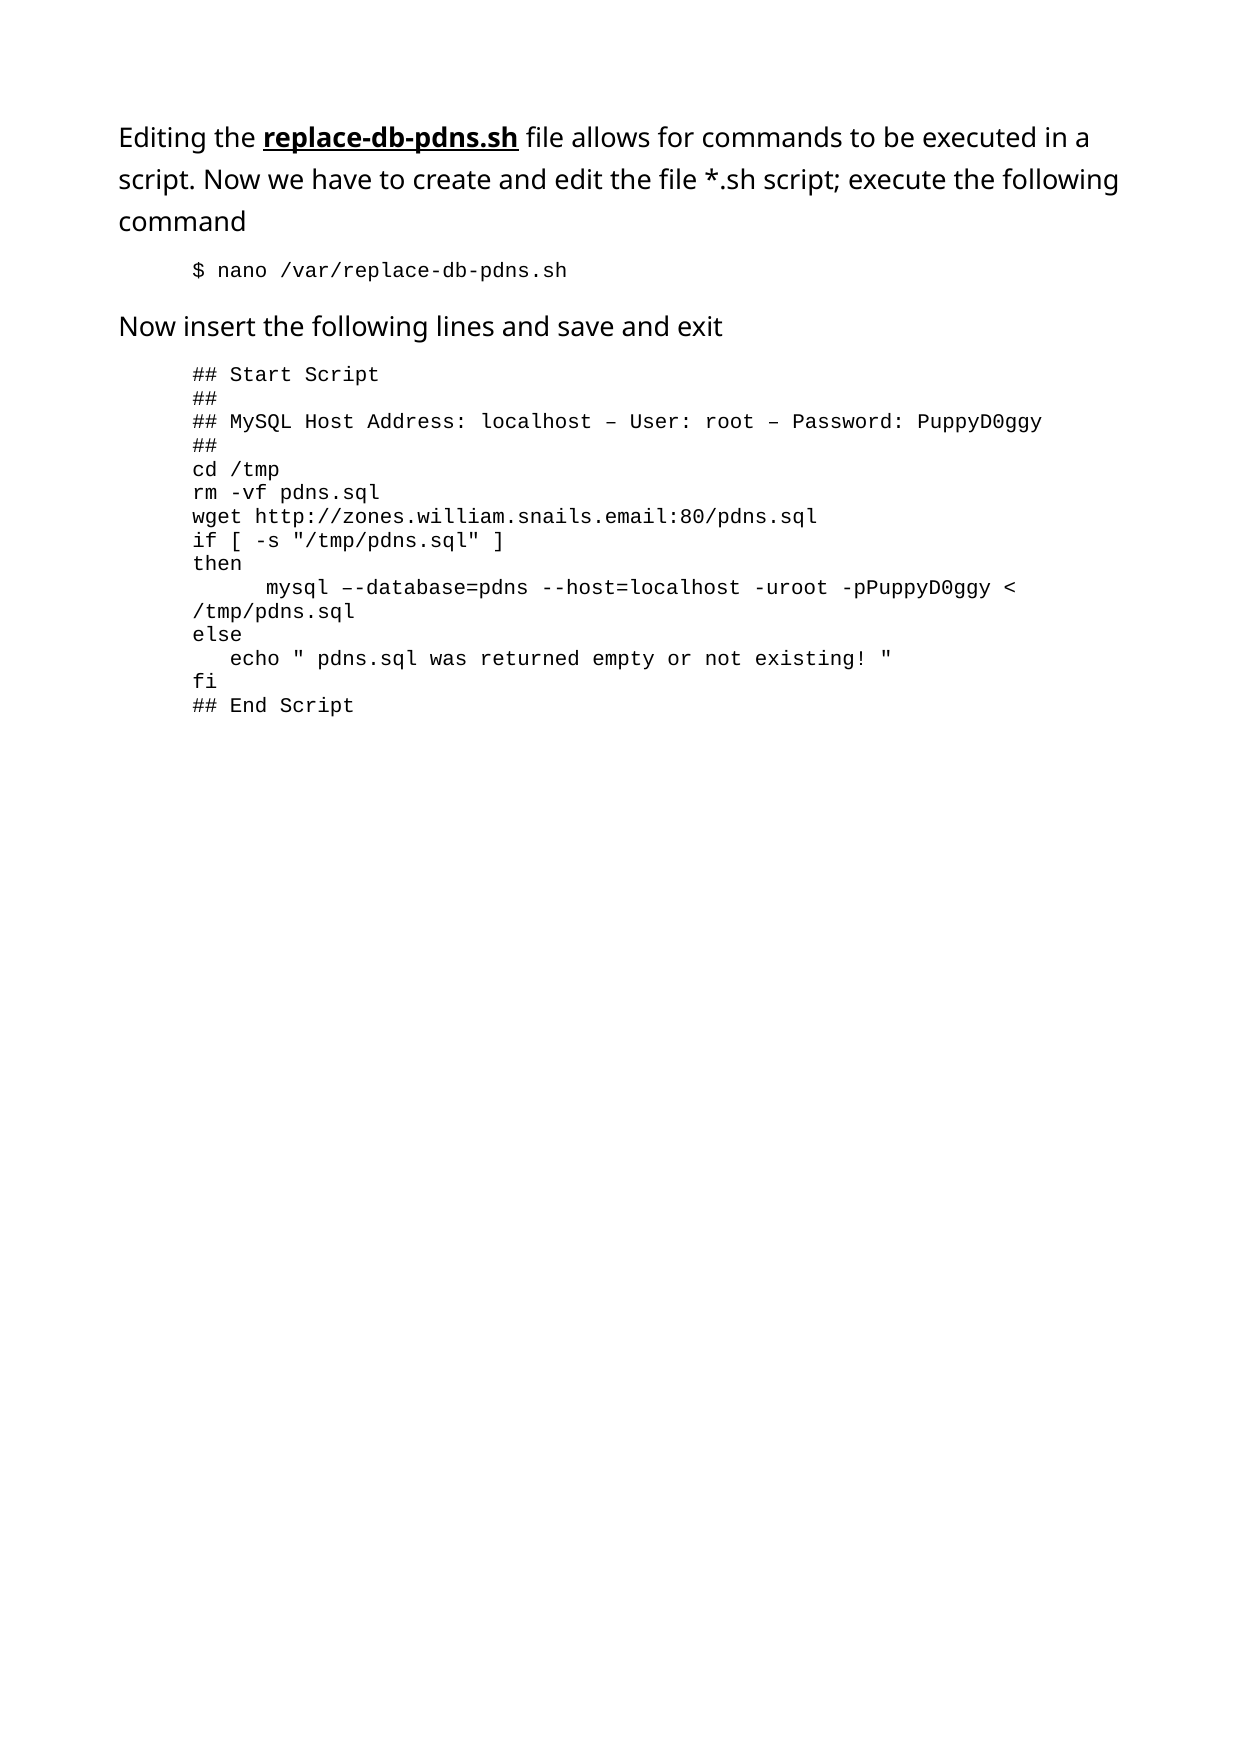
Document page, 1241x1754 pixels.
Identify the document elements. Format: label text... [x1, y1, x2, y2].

text cd /tmp [192, 459, 1122, 482]
text $ nano /var/replace-db-pdns.sh [192, 260, 1122, 283]
text then [192, 553, 1122, 577]
text if [ -s "/tmp/pdns.sql" ] [192, 530, 1122, 553]
text fi [192, 672, 1122, 695]
text ## End Script [192, 695, 1122, 719]
text Editing the replace-db-pdns.sh file allows for commands to be executed in a script. Now we have to create and edit the file *.sh script; execute the following command [118, 118, 1122, 240]
text ## Start Script [192, 364, 1122, 388]
text rm -vf pdns.sql [192, 482, 1122, 506]
text else [192, 624, 1122, 648]
text mysql –-database=pdns --host=localhost -uroot -pPuppyD0ggy < /tmp/pdns.sql [192, 577, 1122, 624]
text Now insert the following lines and save and exit [118, 307, 1122, 344]
text wget http://zones.william.snails.email:80/pdns.sql [192, 506, 1122, 530]
text ## [192, 435, 1122, 459]
text ## MySQL Host Address: localhost – User: root – Password: PuppyD0ggy [192, 411, 1122, 435]
text echo " pdns.sql was returned empty or not existing! " [192, 648, 1122, 672]
text ## [192, 388, 1122, 411]
